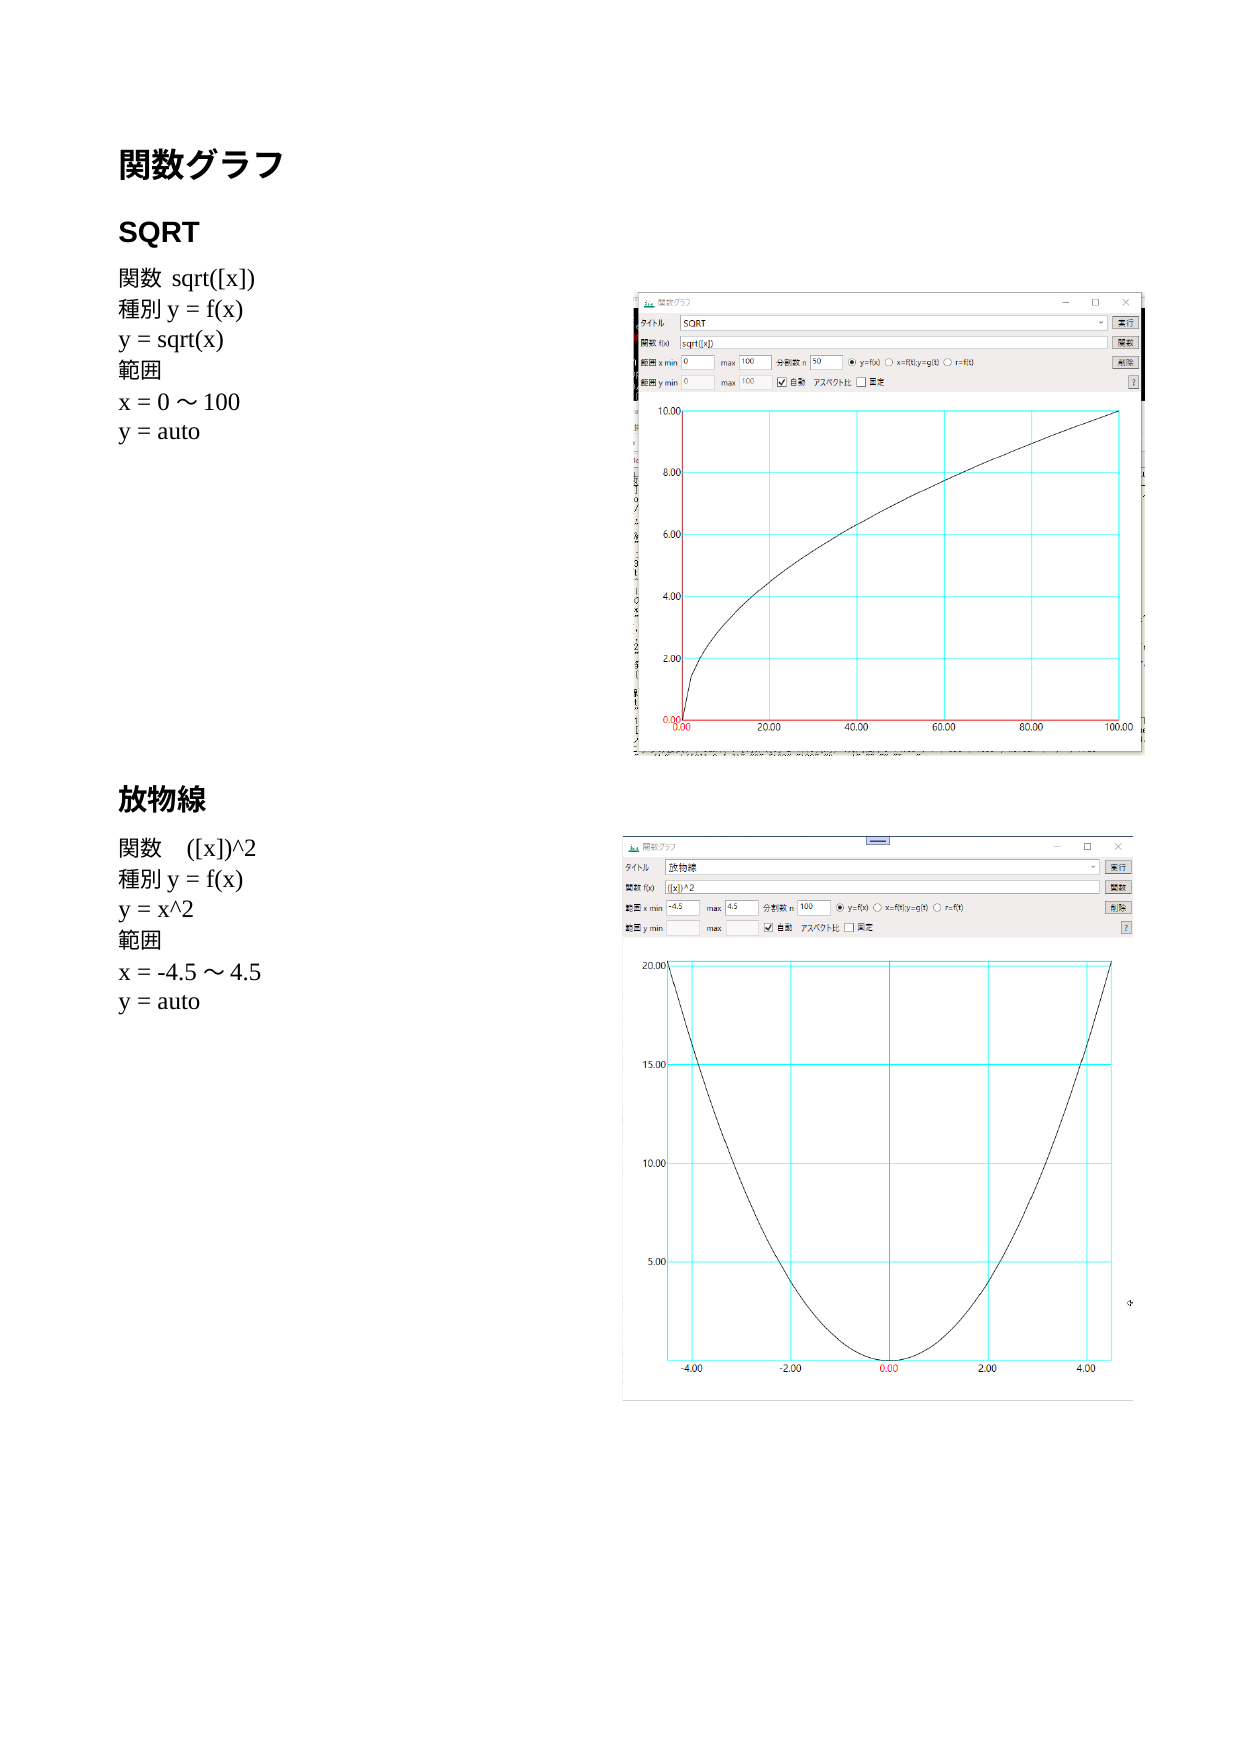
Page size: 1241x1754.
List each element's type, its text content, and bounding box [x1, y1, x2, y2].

text y = x^2 [118, 894, 622, 923]
subtitle 放物線 [118, 776, 1122, 818]
text 関数 ([x])^2 [118, 831, 1122, 862]
text 範囲 [118, 923, 622, 954]
text y = auto [118, 986, 622, 1015]
text 種別 y = f(x) [118, 862, 622, 894]
subtitle SQRT [118, 214, 1122, 248]
picture [633, 292, 1145, 756]
picture [622, 836, 1133, 1401]
text y = sqrt(x) [118, 324, 633, 353]
text x = -4.5 ～ 4.5 [118, 954, 622, 986]
text y = auto [118, 416, 633, 445]
text 範囲 [118, 353, 633, 384]
text 種別 y = f(x) [118, 292, 633, 324]
subtitle 関数グラフ [118, 139, 1122, 187]
text 関数 sqrt([x]) [118, 261, 1122, 292]
text x = 0 ～ 100 [118, 384, 633, 416]
